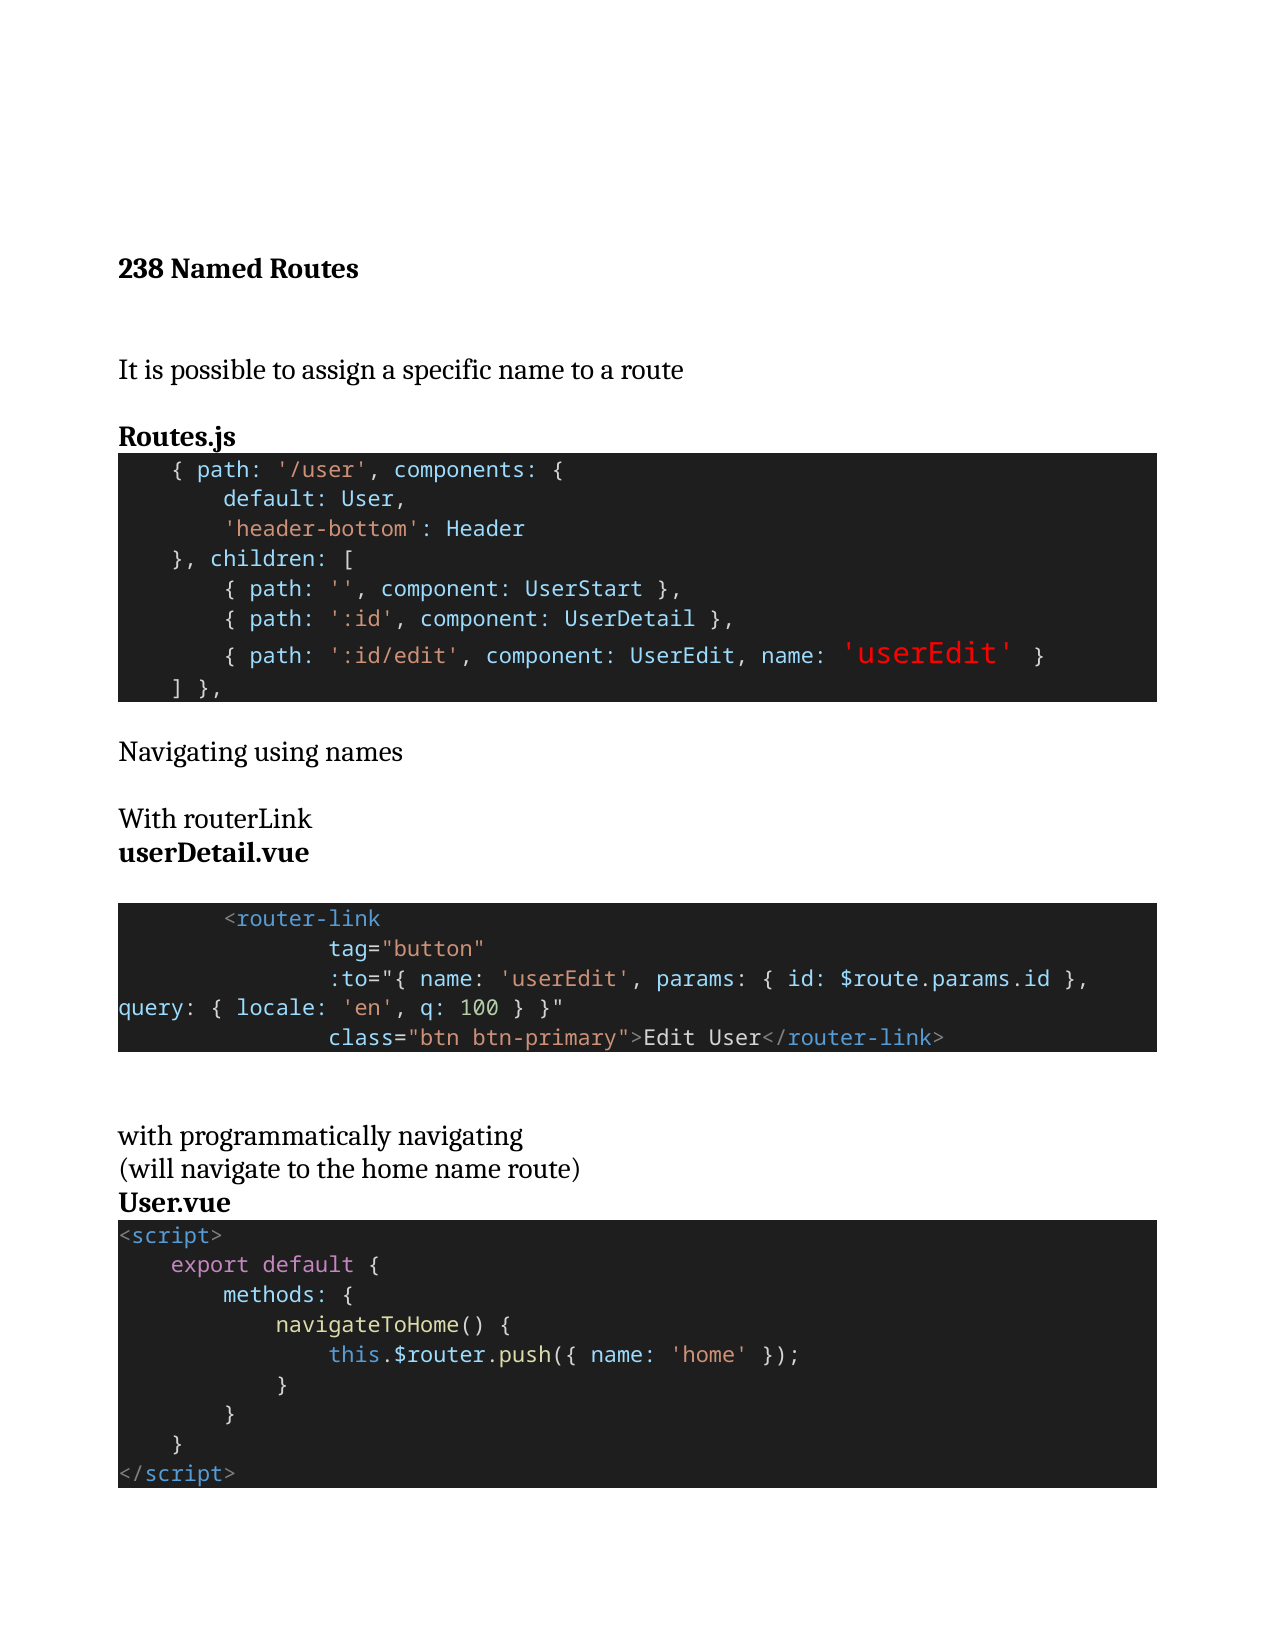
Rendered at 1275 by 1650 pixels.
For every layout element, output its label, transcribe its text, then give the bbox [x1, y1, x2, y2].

text } [118, 1369, 1157, 1398]
text Navigating using names [118, 735, 1157, 769]
text { path: ':id/edit', component: UserEdit, name: 'userEdit' } [118, 632, 1157, 672]
text }, children: [ [118, 543, 1157, 573]
text } [118, 1398, 1157, 1428]
text ] }, [118, 672, 1157, 702]
text userDetail.vue [118, 836, 1157, 869]
text class="btn btn-primary">Edit User</router-link> [118, 1022, 1157, 1052]
text 'header-bottom': Header [118, 513, 1157, 543]
text tag="button" [118, 933, 1157, 963]
text navigateToHome() { [118, 1309, 1157, 1339]
text this.$router.push({ name: 'home' }); [118, 1339, 1157, 1369]
text It is possible to assign a specific name to a route [118, 353, 1157, 386]
text Routes.js [118, 420, 1157, 453]
text { path: '/user', components: { [118, 453, 1157, 483]
text :to="{ name: 'userEdit', params: { id: $route.params.id }, query: { locale: 'en', q: 100 } }" [118, 963, 1157, 1022]
text <script> [118, 1220, 1157, 1249]
text User.vue [118, 1186, 1157, 1220]
text } [118, 1428, 1157, 1458]
text with programmatically navigating [118, 1119, 1157, 1153]
text { path: '', component: UserStart }, [118, 573, 1157, 602]
text default: User, [118, 483, 1157, 513]
text (will navigate to the home name route) [118, 1153, 1157, 1186]
text 238 Named Routes [118, 252, 1157, 286]
text With routerLink [118, 802, 1157, 836]
text methods: { [118, 1279, 1157, 1309]
text export default { [118, 1249, 1157, 1279]
text { path: ':id', component: UserDetail }, [118, 602, 1157, 632]
text </script> [118, 1458, 1157, 1488]
text <router-link [118, 903, 1157, 933]
